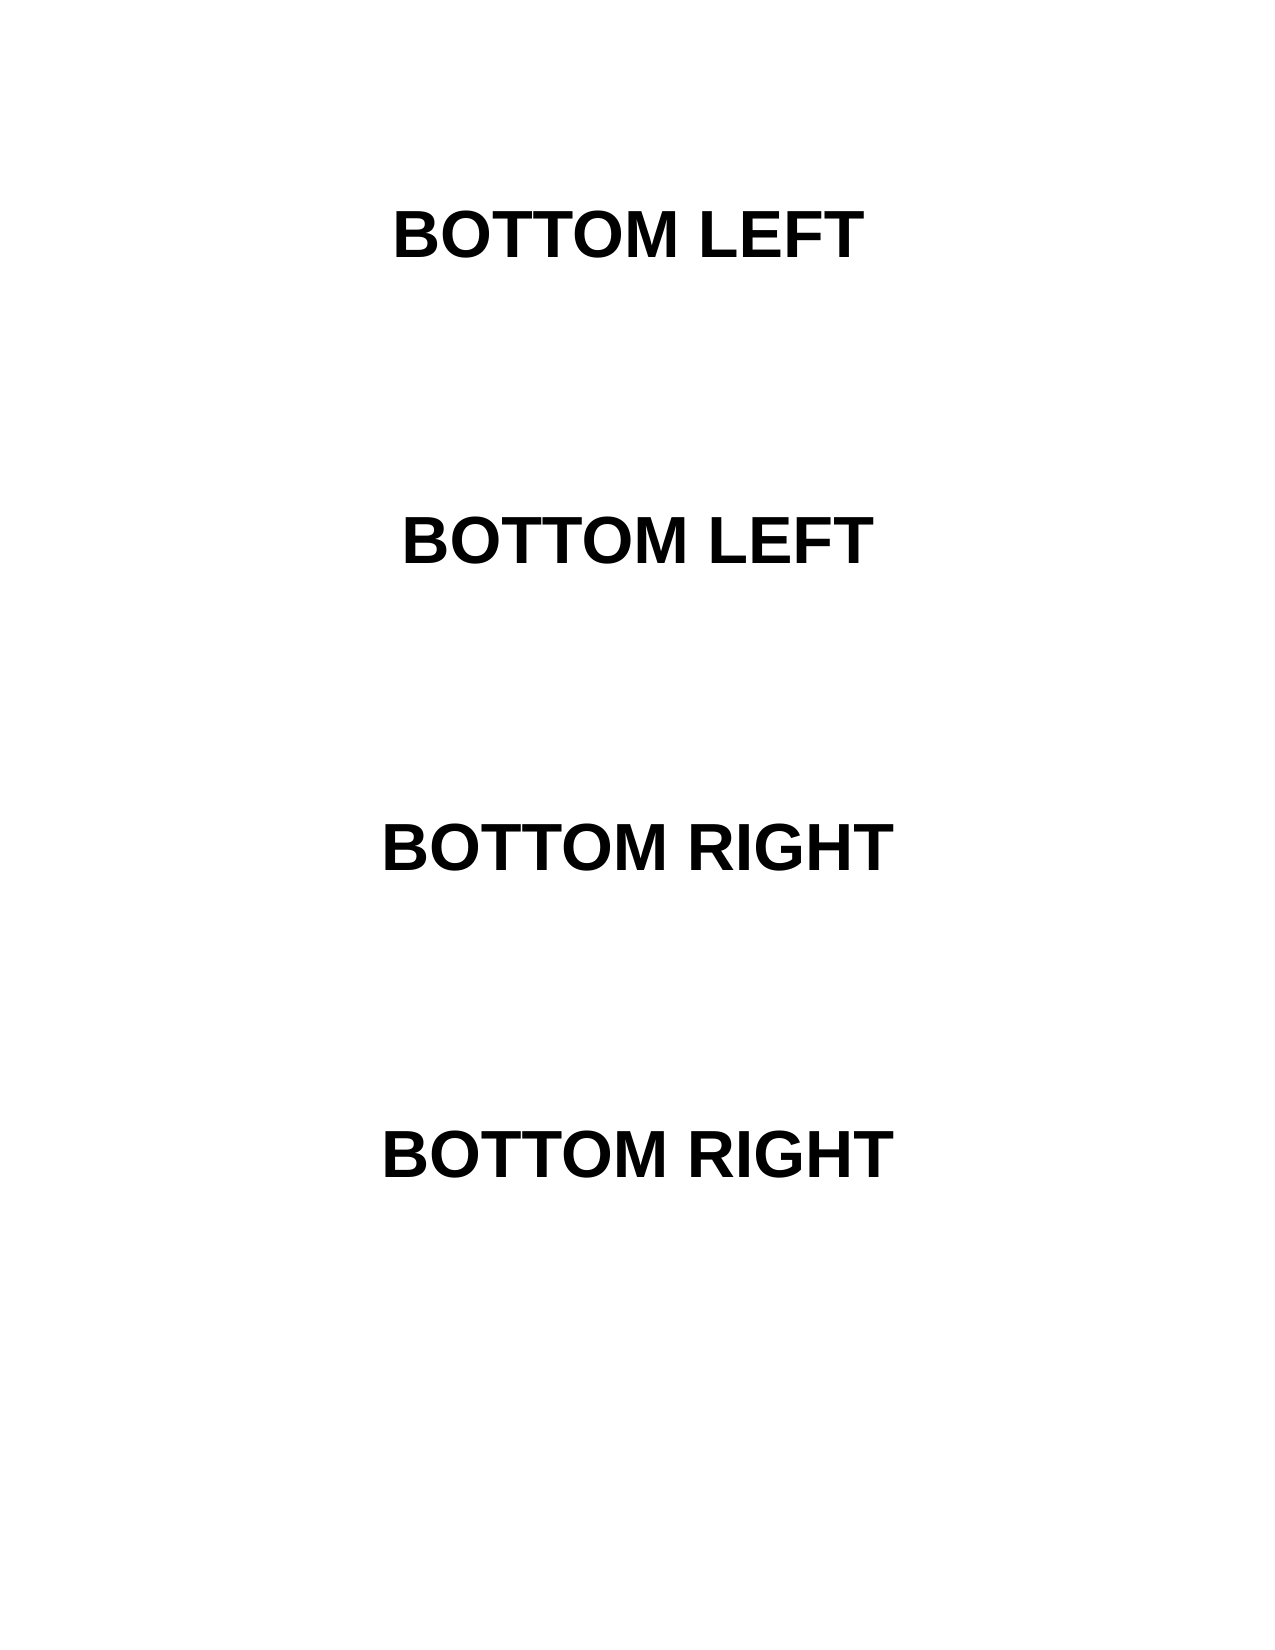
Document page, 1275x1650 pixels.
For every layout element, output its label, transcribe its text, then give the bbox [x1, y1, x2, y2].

text BOTTOM LEFT [118, 501, 1157, 578]
text BOTTOM LEFT [118, 195, 1157, 271]
text BOTTOM RIGHT [118, 808, 1157, 885]
text BOTTOM RIGHT [118, 1115, 1157, 1191]
